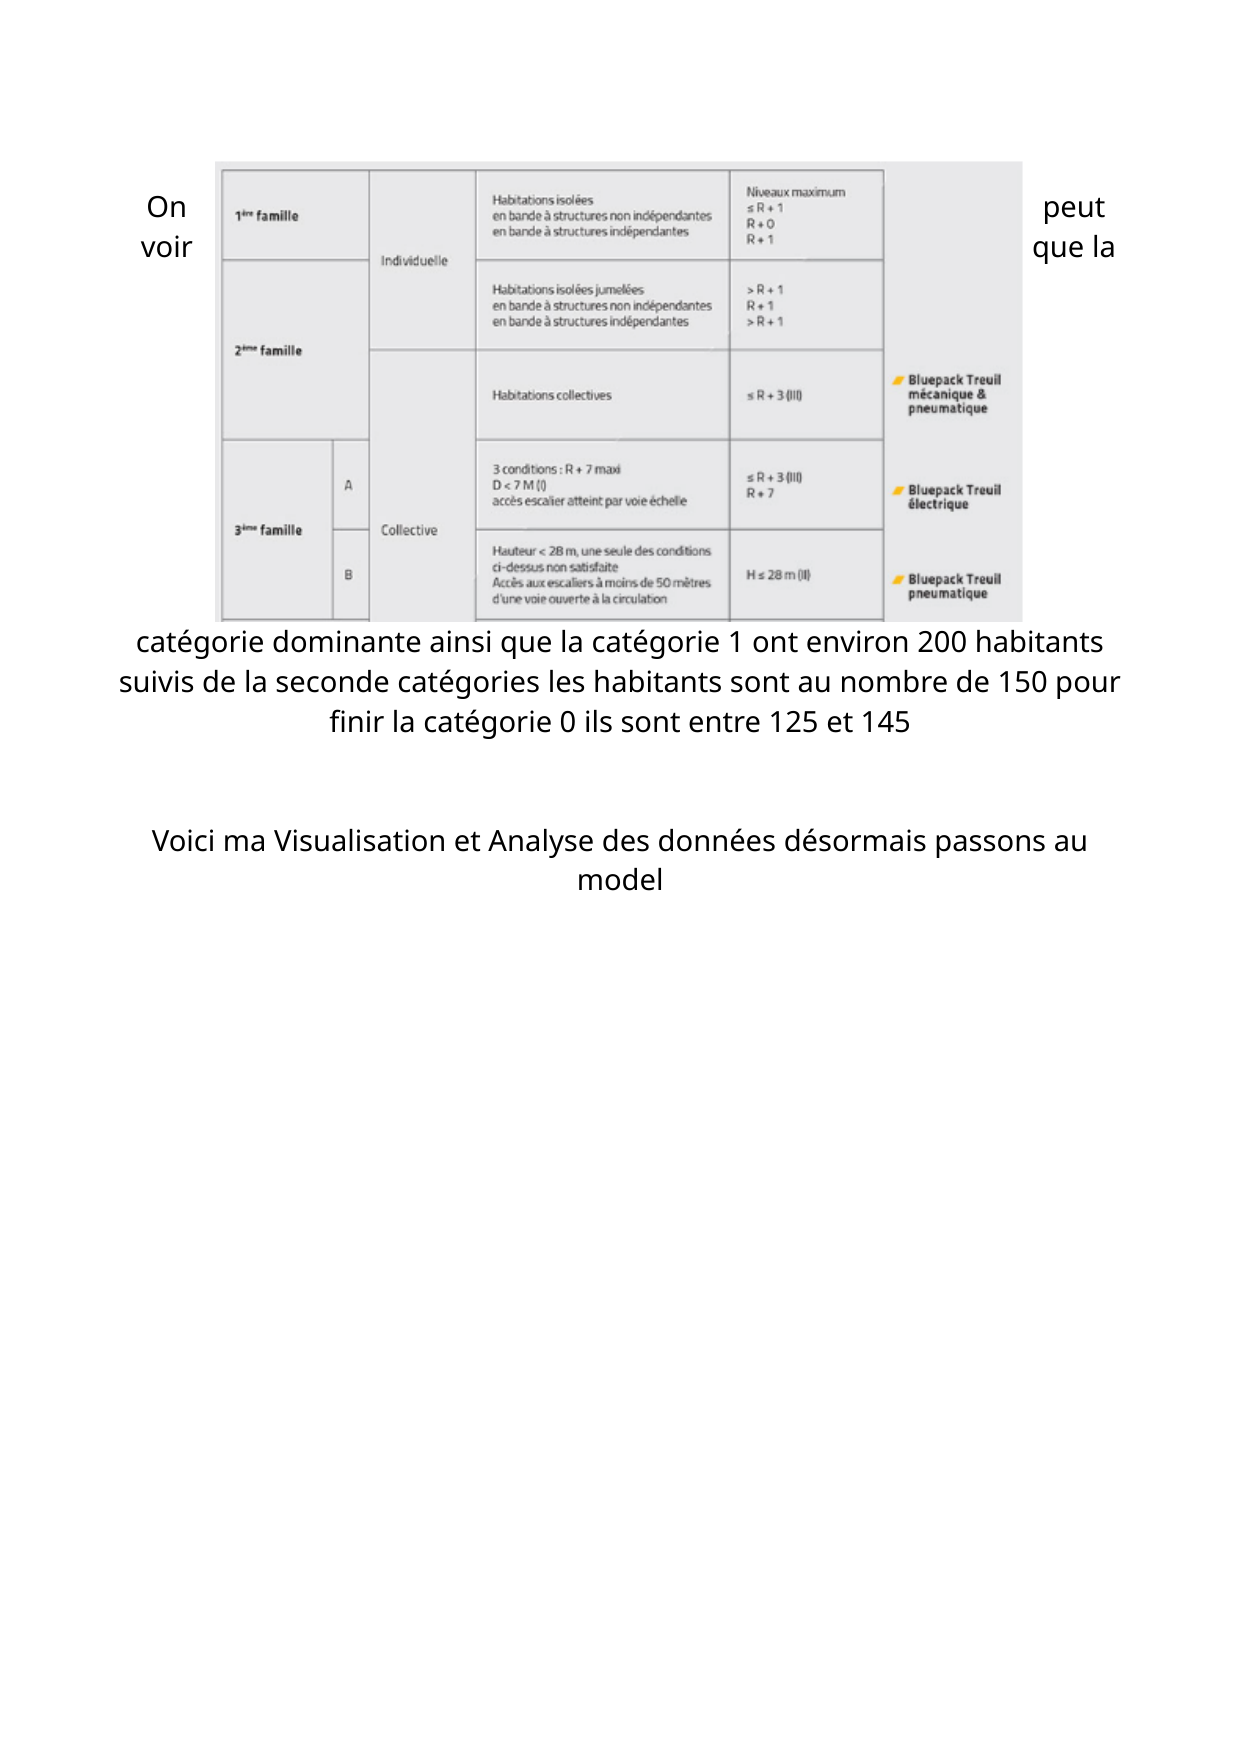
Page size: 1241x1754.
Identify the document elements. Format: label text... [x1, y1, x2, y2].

text Voici ma Visualisation et Analyse des données désormais passons au model [118, 820, 1122, 899]
text On peut voir que la catégorie dominante ainsi que la catégorie 1 ont environ 200 habitants suivis de la seconde catégories les habitants sont au nombre de 150 pour finir la catégorie 0 ils sont entre 125 et 145 [118, 187, 1122, 741]
